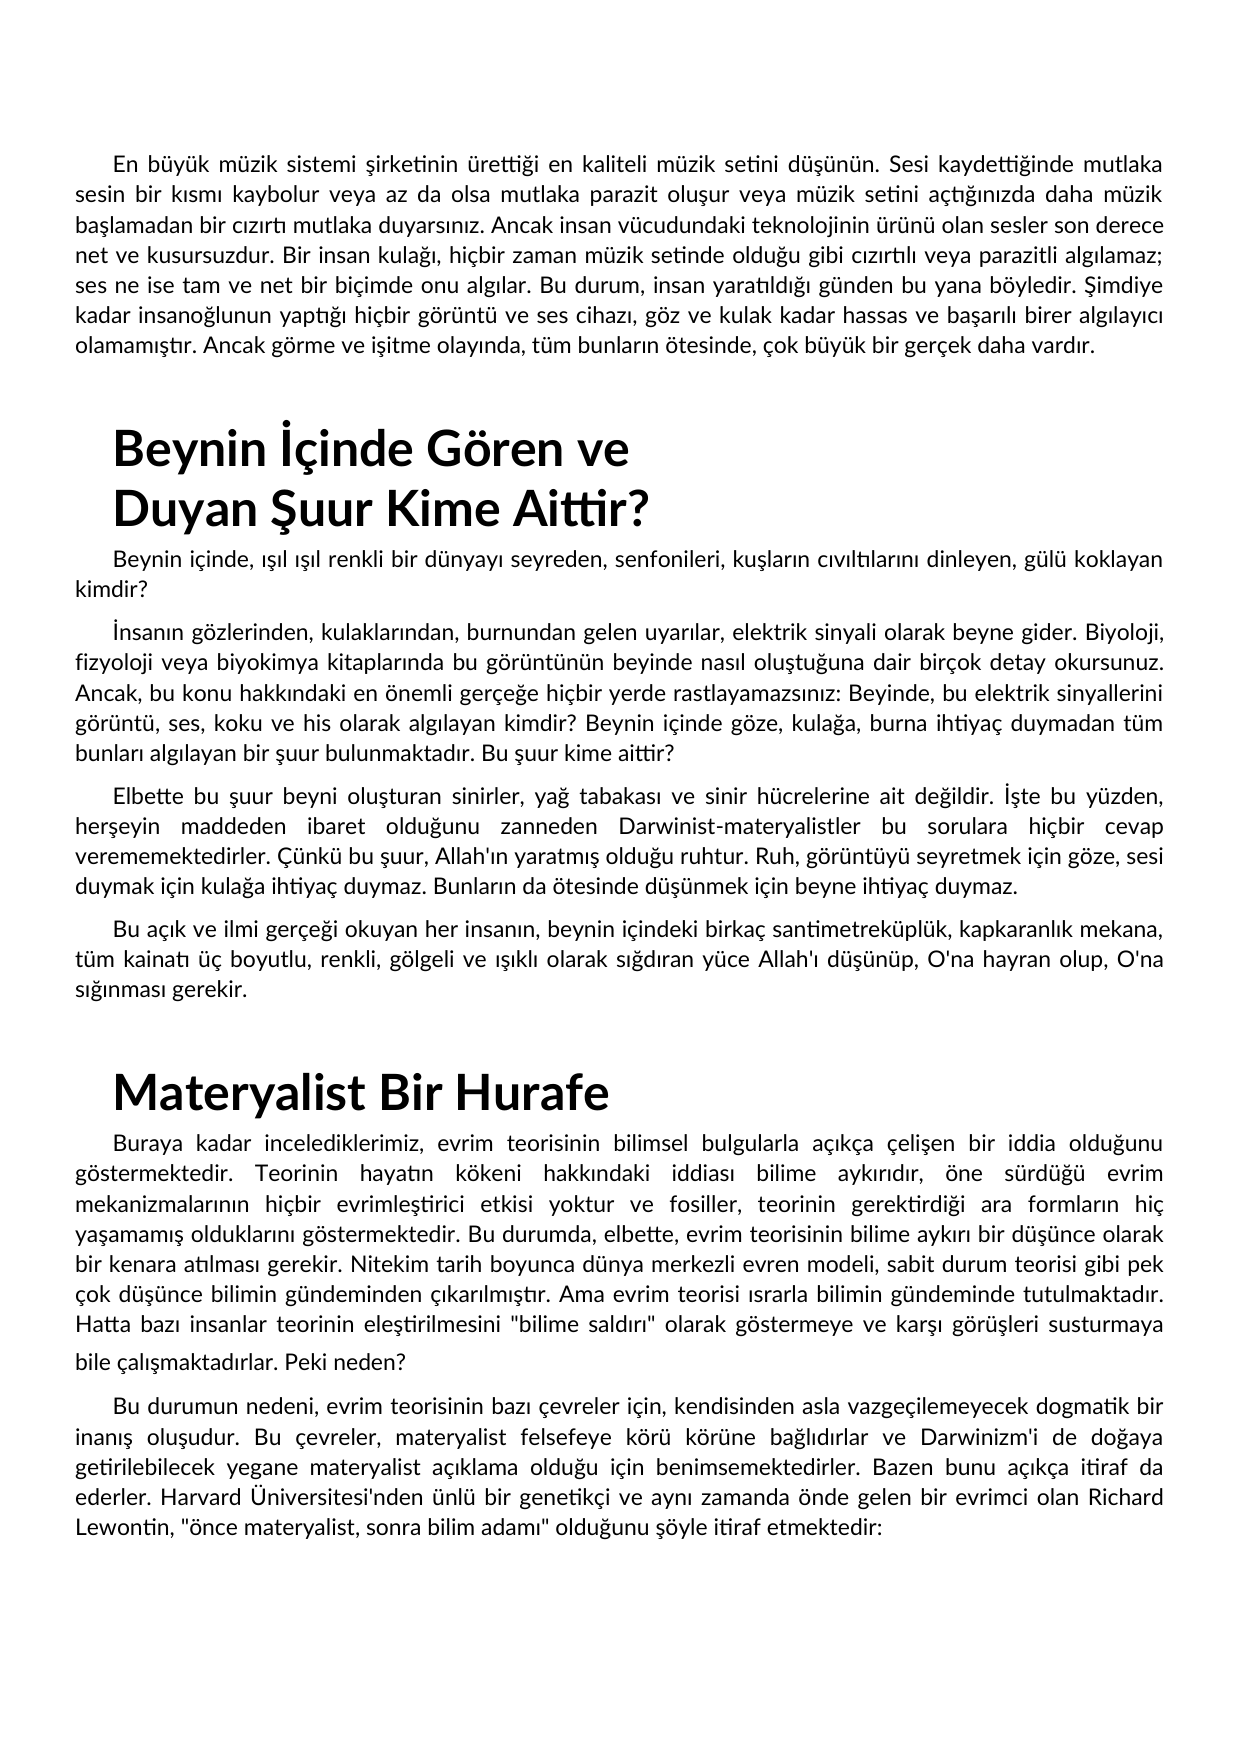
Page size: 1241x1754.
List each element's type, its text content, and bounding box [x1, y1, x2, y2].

text Bu durumun nedeni, evrim teorisinin bazı çevreler için, kendisinden asla vazgeçilemeyecek dogmatik bir inanış oluşudur. Bu çevreler, materyalist felsefeye körü körüne bağlıdırlar ve Darwinizm'i de doğaya getirilebilecek yegane materyalist açıklama olduğu için benimsemektedirler. Bazen bunu açıkça itiraf da ederler. Harvard Üniversitesi'nden ünlü bir genetikçi ve aynı zamanda önde gelen bir evrimci olan Richard Lewontin, "önce materyalist, sonra bilim adamı" olduğunu şöyle itiraf etmektedir: [75, 1392, 1165, 1540]
text En büyük müzik sistemi şirketinin ürettiği en kaliteli müzik setini düşünün. Sesi kaydettiğinde mutlaka sesin bir kısmı kaybolur veya az da olsa mutlaka parazit oluşur veya müzik setini açtığınızda daha müzik başlamadan bir cızırtı mutlaka duyarsınız. Ancak insan vücudundaki teknolojinin ürünü olan sesler son derece net ve kusursuzdur. Bir insan kulağı, hiçbir zaman müzik setinde olduğu gibi cızırtılı veya parazitli algılamaz; ses ne ise tam ve net bir biçimde onu algılar. Bu durum, insan yaratıldığı günden bu yana böyledir. Şimdiye kadar insanoğlunun yaptığı hiçbir görüntü ve ses cihazı, göz ve kulak kadar hassas ve başarılı birer algılayıcı olamamıştır. Ancak görme ve işitme olayında, tüm bunların ötesinde, çok büyük bir gerçek daha vardır. [75, 150, 1165, 359]
text Elbette bu şuur beyni oluşturan sinirler, yağ tabakası ve sinir hücrelerine ait değildir. İşte bu yüzden, herşeyin maddeden ibaret olduğunu zanneden Darwinist-materyalistler bu sorulara hiçbir cevap verememektedirler. Çünkü bu şuur, Allah'ın yaratmış olduğu ruhtur. Ruh, görüntüyü seyretmek için göze, sesi duymak için kulağa ihtiyaç duymaz. Bunların da ötesinde düşünmek için beyne ihtiyaç duymaz. [75, 781, 1165, 899]
text Beynin içinde, ışıl ışıl renkli bir dünyayı seyreden, senfonileri, kuşların cıvıltılarını dinleyen, gülü koklayan kimdir? [75, 545, 1165, 603]
subtitle Beynin İçinde Gören ve Duyan Şuur Kime Aittir? [112, 417, 1165, 537]
text Buraya kadar incelediklerimiz, evrim teorisinin bilimsel bulgularla açıkça çelişen bir iddia olduğunu göstermektedir. Teorinin hayatın kökeni hakkındaki iddiası bilime aykırıdır, öne sürdüğü evrim mekanizmalarının hiçbir evrimleştirici etkisi yoktur ve fosiller, teorinin gerektirdiği ara formların hiç yaşamamış olduklarını göstermektedir. Bu durumda, elbette, evrim teorisinin bilime aykırı bir düşünce olarak bir kenara atılması gerekir. Nitekim tarih boyunca dünya merkezli evren modeli, sabit durum teorisi gibi pek çok düşünce bilimin gündeminden çıkarılmıştır. Ama evrim teorisi ısrarla bilimin gündeminde tutulmaktadır. Hatta bazı insanlar teorinin eleştirilmesini "bilime saldırı" olarak göstermeye ve karşı görüşleri susturmaya bile çalışmaktadırlar. Peki neden? [75, 1129, 1165, 1376]
text İnsanın gözlerinden, kulaklarından, burnundan gelen uyarılar, elektrik sinyali olarak beyne gider. Biyoloji, fizyoloji veya biyokimya kitaplarında bu görüntünün beyinde nasıl oluştuğuna dair birçok detay okursunuz. Ancak, bu konu hakkındaki en önemli gerçeğe hiçbir yerde rastlayamazsınız: Beyinde, bu elektrik sinyallerini görüntü, ses, koku ve his olarak algılayan kimdir? Beynin içinde göze, kulağa, burna ihtiyaç duymadan tüm bunları algılayan bir şuur bulunmaktadır. Bu şuur kime aittir? [75, 618, 1165, 766]
subtitle Materyalist Bir Hurafe [112, 1061, 1165, 1121]
text Bu açık ve ilmi gerçeği okuyan her insanın, beynin içindeki birkaç santimetreküplük, kapkaranlık mekana, tüm kainatı üç boyutlu, renkli, gölgeli ve ışıklı olarak sığdıran yüce Allah'ı düşünüp, O'na hayran olup, O'na sığınması gerekir. [75, 915, 1165, 1003]
